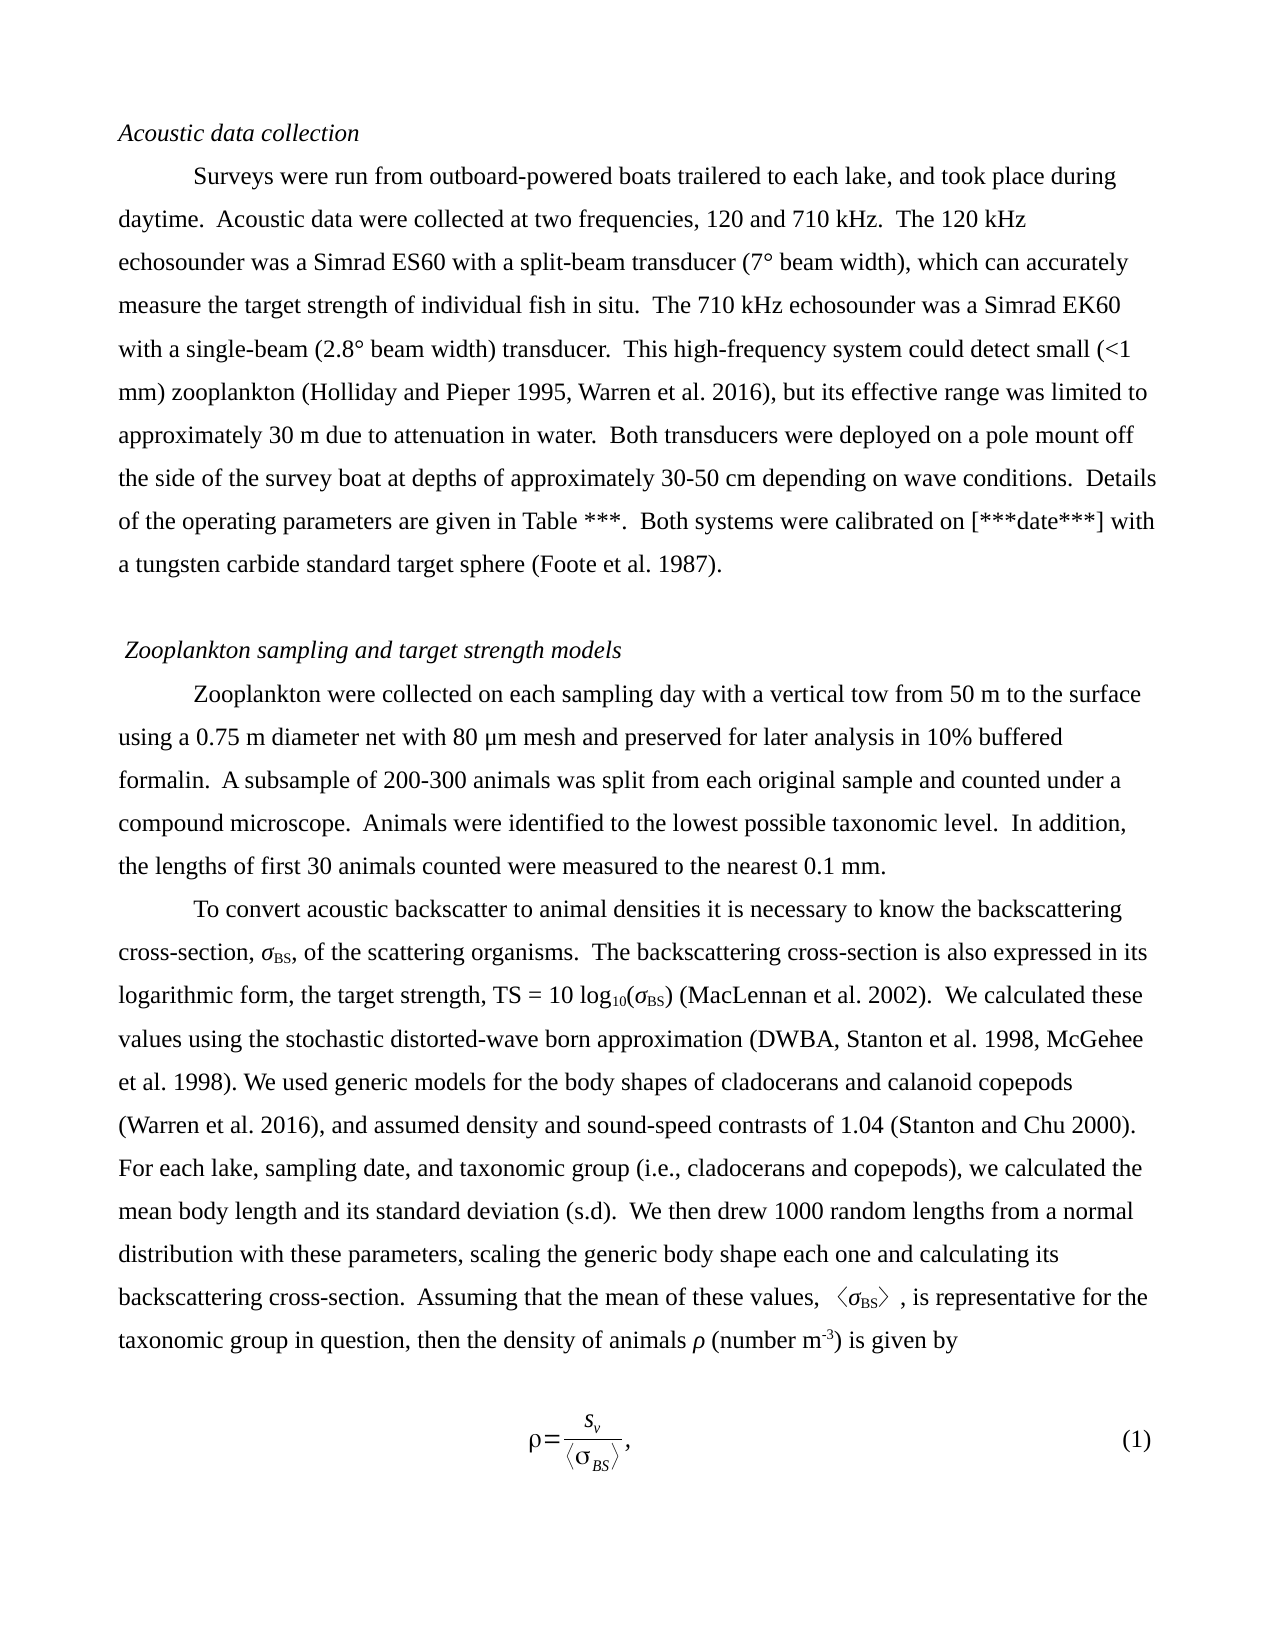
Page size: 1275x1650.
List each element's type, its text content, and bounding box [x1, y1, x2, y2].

text Zooplankton sampling and target strength models [118, 636, 1157, 664]
table_header (1) [1041, 1398, 1157, 1494]
table_header [118, 1398, 1041, 1494]
text To convert acoustic backscatter to animal densities it is necessary to know the backscattering cross-section, σBS, of the scattering organisms. The backscattering cross-section is also expressed in its logarithmic form, the target strength, TS = 10 log10(σBS) (MacLennan et al. 2002)⁠. We calculated these values using the stochastic distorted-wave born approximation (DWBA, Stanton et al. 1998, McGehee et al. 1998)⁠. We used generic models for the body shapes of cladocerans and calanoid copepods (Warren et al. 2016)⁠, and assumed density and sound-speed contrasts of 1.04 (Stanton and Chu 2000)⁠. For each lake, sampling date, and taxonomic group (i.e., cladocerans and copepods), we calculated the mean body length and its standard deviation (s.d). We then drew 1000 random lengths from a normal distribution with these parameters, scaling the generic body shape each one and calculating its backscattering cross-section. Assuming that the mean of these values, 〈σBS〉, is representative for the taxonomic group in question, then the density of animals ρ (number m-3) is given by [118, 894, 1157, 1354]
text Surveys were run from outboard-powered boats trailered to each lake, and took place during daytime. Acoustic data were collected at two frequencies, 120 and 710 kHz. The 120 kHz echosounder was a Simrad ES60 with a split-beam transducer (7° beam width), which can accurately measure the target strength of individual fish in situ. The 710 kHz echosounder was a Simrad EK60 with a single-beam (2.8° beam width) transducer. This high-frequency system could detect small (<1 mm) zooplankton (Holliday and Pieper 1995, Warren et al. 2016)⁠, but its effective range was limited to approximately 30 m due to attenuation in water. Both transducers were deployed on a pole mount off the side of the survey boat at depths of approximately 30-50 cm depending on wave conditions. Details of the operating parameters are given in Table ***. Both systems were calibrated on [***date***] with a tungsten carbide standard target sphere (Foote et al. 1987)⁠. [118, 161, 1157, 578]
text Acoustic data collection [118, 118, 1157, 147]
text Zooplankton were collected on each sampling day with a vertical tow from 50 m to the surface using a 0.75 m diameter net with 80 μm mesh and preserved for later analysis in 10% buffered formalin. A subsample of 200-300 animals was split from each original sample and counted under a compound microscope. Animals were identified to the lowest possible taxonomic level. In addition, the lengths of first 30 animals counted were measured to the nearest 0.1 mm. [118, 679, 1157, 880]
